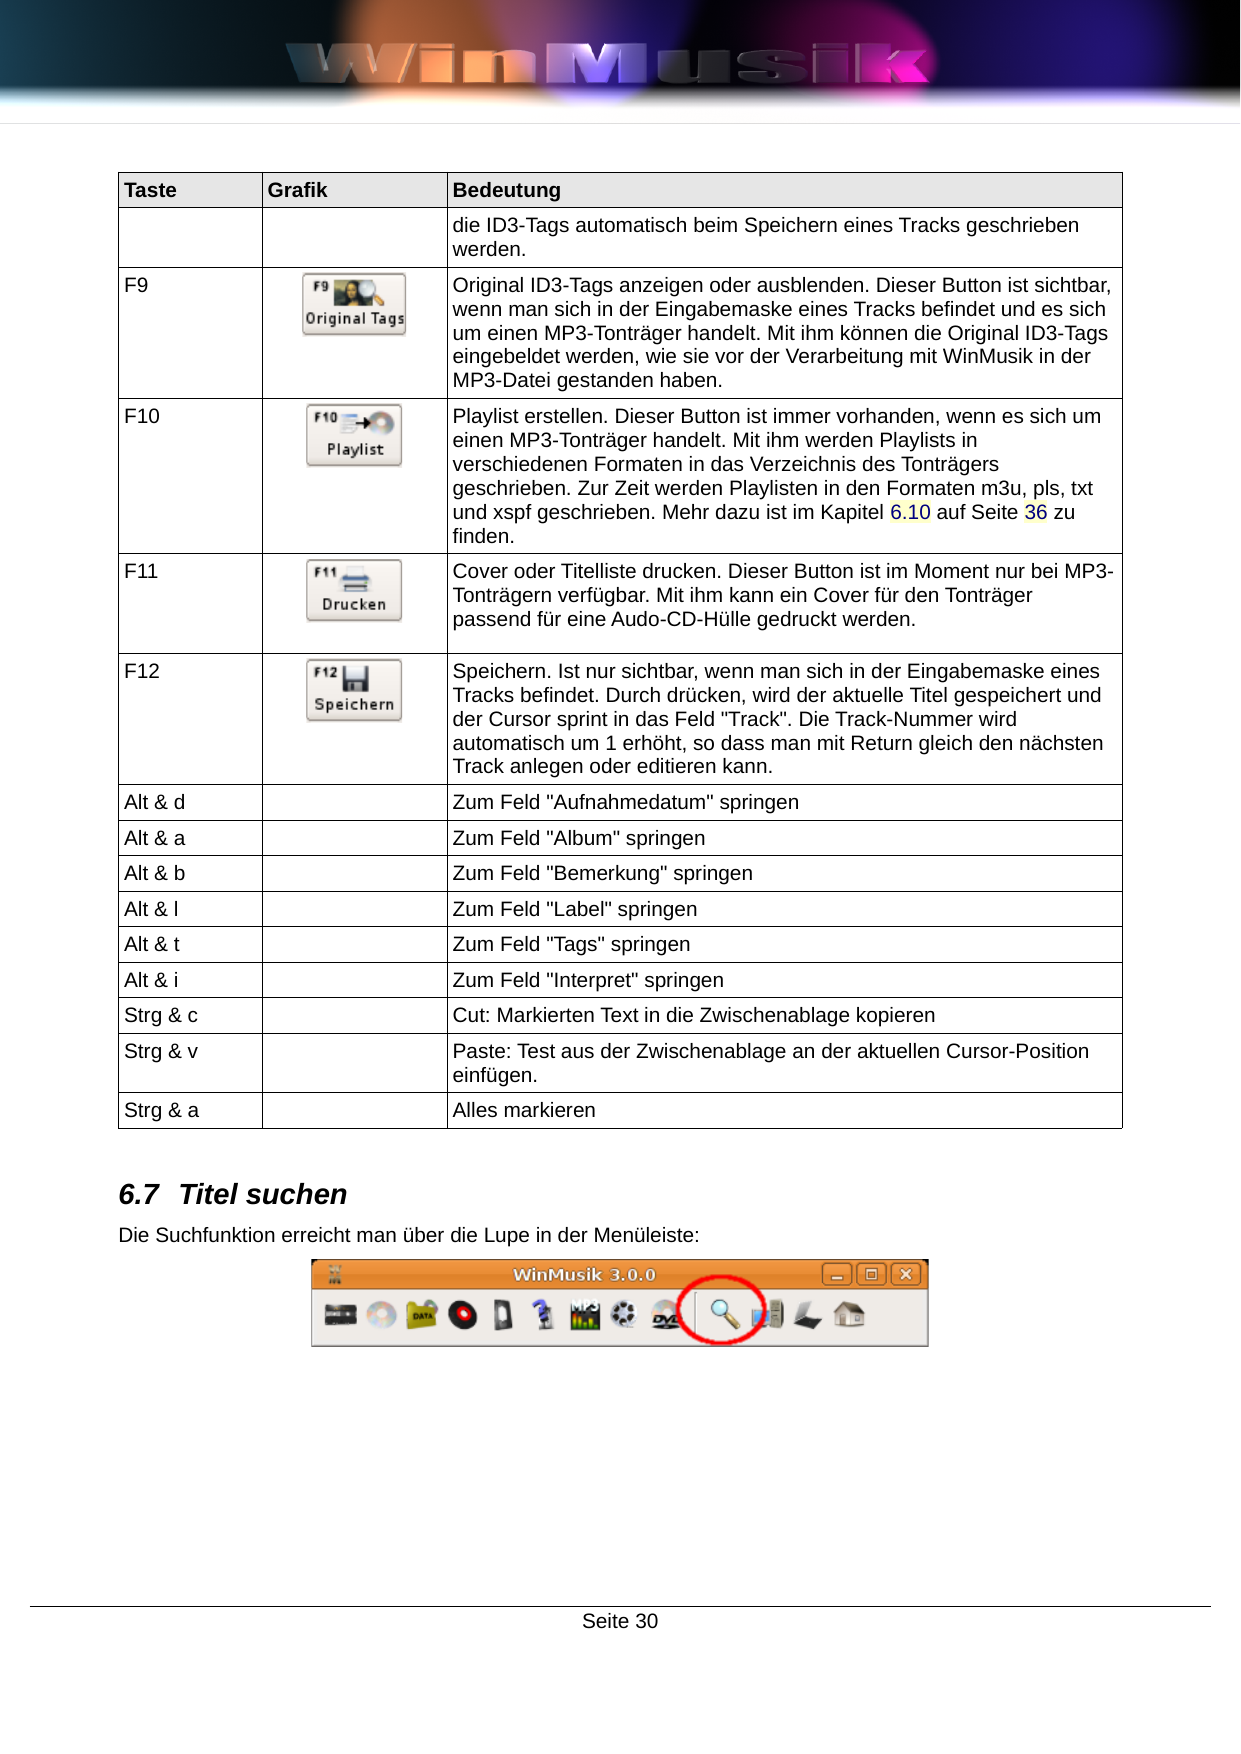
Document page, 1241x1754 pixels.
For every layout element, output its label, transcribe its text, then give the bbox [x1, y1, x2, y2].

picture [306, 403, 403, 468]
table_cell Zum Feld "Label" springen [448, 892, 1122, 926]
table_cell Alt & i [119, 963, 262, 997]
table_header Bedeutung [448, 173, 1122, 207]
table_cell [263, 892, 447, 926]
table_cell [119, 208, 262, 267]
table_cell [263, 1034, 447, 1092]
table_cell Zum Feld "Album" springen [448, 821, 1122, 855]
table_cell Cover oder Titelliste drucken. Dieser Button ist im Moment nur bei MP3-Tonträgern verfügbar. Mit ihm kann ein Cover für den Tonträger passend für eine Audo-CD-Hülle gedruckt werden. [448, 554, 1122, 653]
table_cell Speichern. Ist nur sichtbar, wenn man sich in der Eingabemaske eines Tracks befindet. Durch drücken, wird der aktuelle Titel gespeichert und der Cursor sprint in das Feld "Track". Die Track-Nummer wird automatisch um 1 erhöht, so dass man mit Return gleich den nächsten Track anlegen oder editieren kann. [448, 654, 1122, 784]
table_cell [263, 654, 447, 658]
table_cell F9 [119, 268, 262, 398]
text Die Suchfunktion erreicht man über die Lupe in der Menüleiste: [118, 1223, 1122, 1247]
table_cell Zum Feld "Tags" springen [448, 927, 1122, 962]
table_cell [263, 856, 447, 891]
table_cell Alt & b [119, 856, 262, 891]
table_cell Cut: Markierten Text in die Zwischenablage kopieren [448, 998, 1122, 1033]
table_cell [263, 659, 447, 784]
table_cell Strg & v [119, 1034, 262, 1092]
table_cell [263, 927, 447, 962]
table_cell [263, 399, 447, 553]
picture [306, 559, 403, 623]
table_cell Strg & c [119, 998, 262, 1033]
table_cell Paste: Test aus der Zwischenablage an der aktuellen Cursor-Position einfügen. [448, 1034, 1122, 1092]
table_cell [263, 273, 447, 398]
table_cell Strg & a [119, 1093, 262, 1128]
picture [306, 658, 403, 723]
table_header Taste [119, 173, 262, 207]
table_cell die ID3-Tags automatisch beim Speichern eines Tracks geschrieben werden. [448, 208, 1122, 267]
picture [302, 272, 407, 337]
table_cell F12 [119, 654, 262, 784]
table_cell Alles markieren [448, 1093, 1122, 1128]
table_cell Alt & d [119, 785, 262, 819]
table_cell Alt & t [119, 927, 262, 962]
table_cell Alt & a [119, 821, 262, 855]
table_cell [263, 554, 447, 653]
table_cell [263, 1093, 447, 1128]
table_cell [263, 785, 447, 819]
table_cell Original ID3-Tags anzeigen oder ausblenden. Dieser Button ist sichtbar, wenn man sich in der Eingabemaske eines Tracks befindet und es sich um einen MP3-Tonträger handelt. Mit ihm können die Original ID3-Tags eingebeldet werden, wie sie vor der Verarbeitung mit WinMusik in der MP3-Datei gestanden haben. [448, 268, 1122, 398]
table_cell Zum Feld "Bemerkung" springen [448, 856, 1122, 891]
table_cell [263, 998, 447, 1033]
table_cell Zum Feld "Interpret" springen [448, 963, 1122, 997]
table_cell [263, 821, 447, 855]
subtitle Titel suchen [118, 1177, 1122, 1210]
table_cell [263, 208, 447, 267]
table_cell [263, 963, 447, 997]
table_header Grafik [263, 173, 447, 207]
picture [311, 1259, 929, 1347]
table_cell Alt & l [119, 892, 262, 926]
table_cell F11 [119, 554, 262, 653]
table_cell [263, 268, 447, 272]
table_cell Zum Feld "Aufnahmedatum" springen [448, 785, 1122, 819]
table_cell F10 [119, 399, 262, 553]
table_cell Playlist erstellen. Dieser Button ist immer vorhanden, wenn es sich um einen MP3-Tonträger handelt. Mit ihm werden Playlists in verschiedenen Formaten in das Verzeichnis des Tonträgers geschrieben. Zur Zeit werden Playlisten in den Formaten m3u, pls, txt und xspf geschrieben. Mehr dazu ist im Kapitel 6.10 auf Seite 36 zu finden. [448, 399, 1122, 553]
